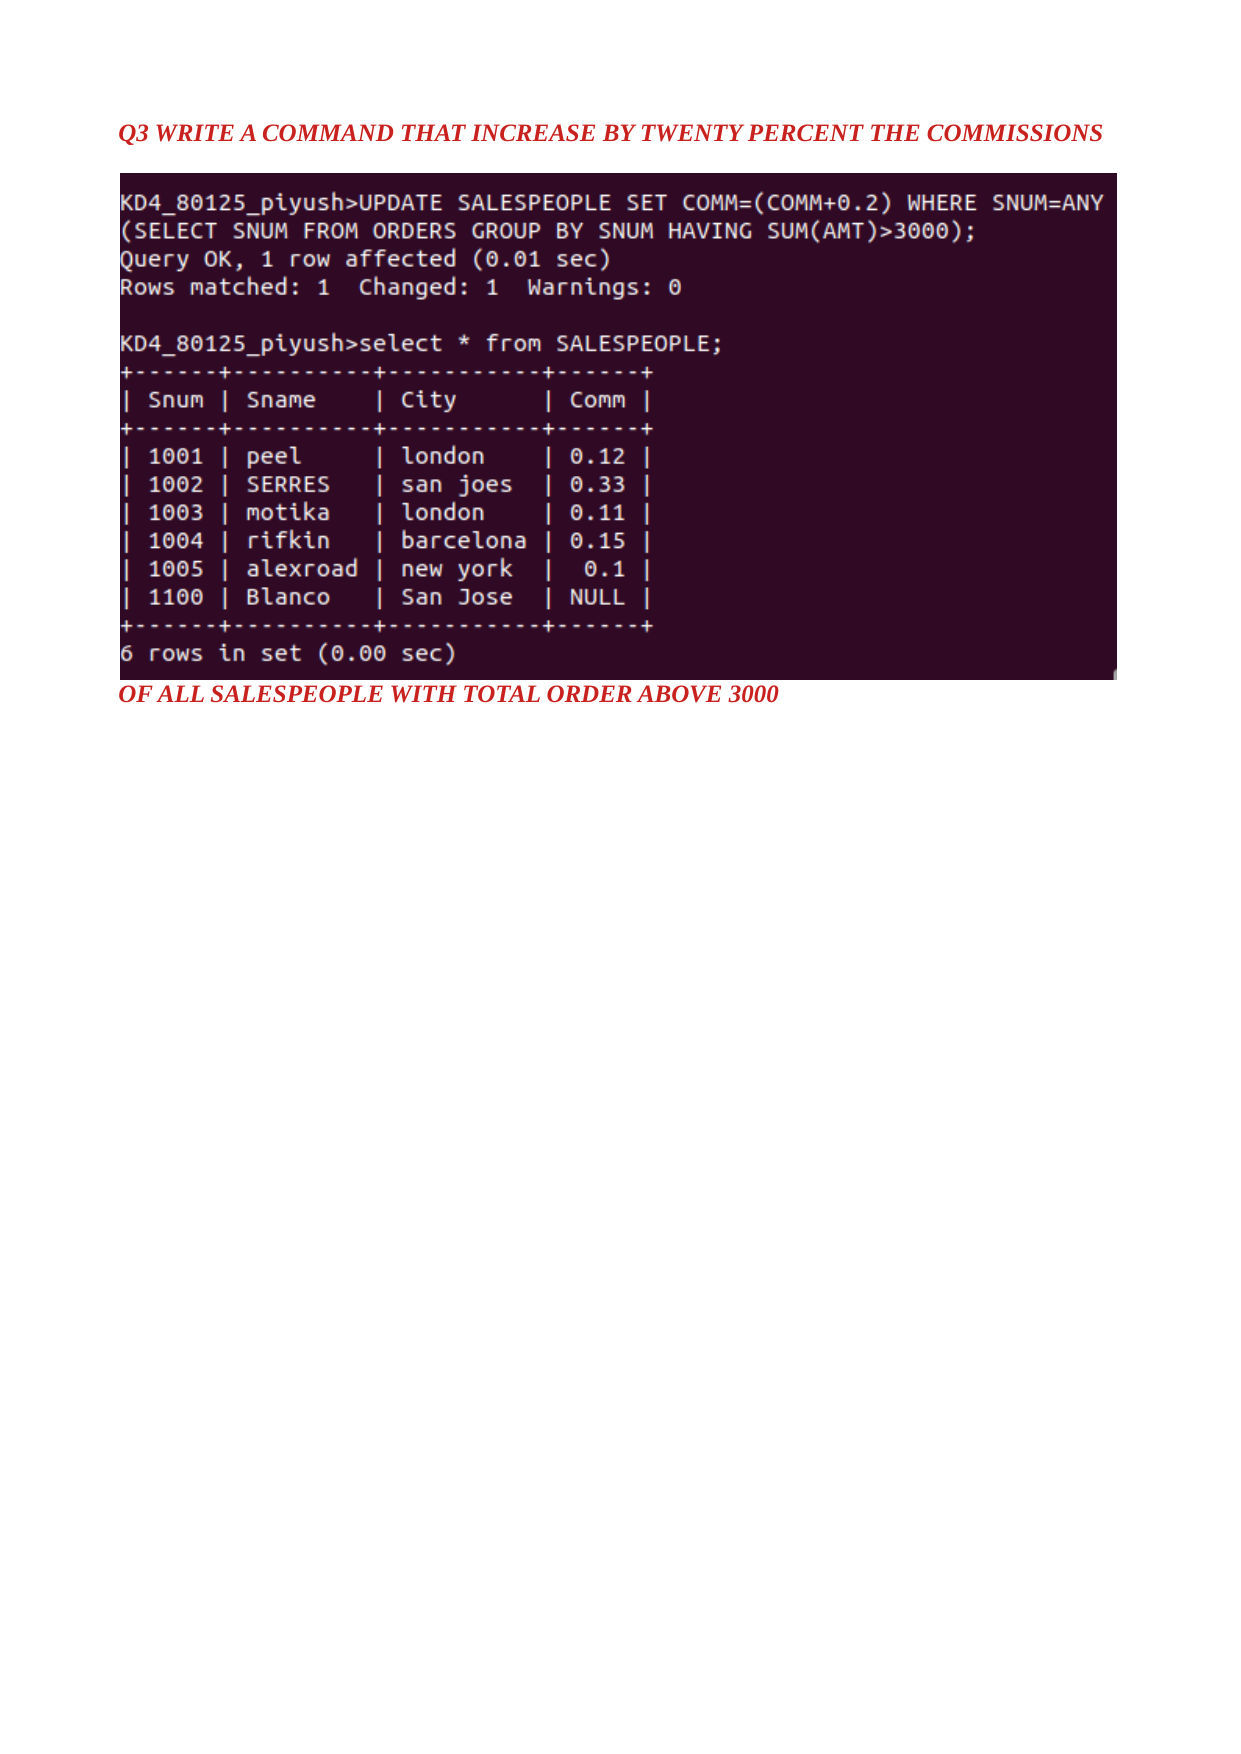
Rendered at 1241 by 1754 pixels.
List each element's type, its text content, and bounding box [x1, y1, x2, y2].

picture [120, 173, 1117, 680]
text Q3 WRITE A COMMAND THAT INCREASE BY TWENTY PERCENT THE COMMISSIONS OF ALL SALESPEOPLE WITH TOTAL ORDER ABOVE 3000 [118, 118, 1122, 708]
